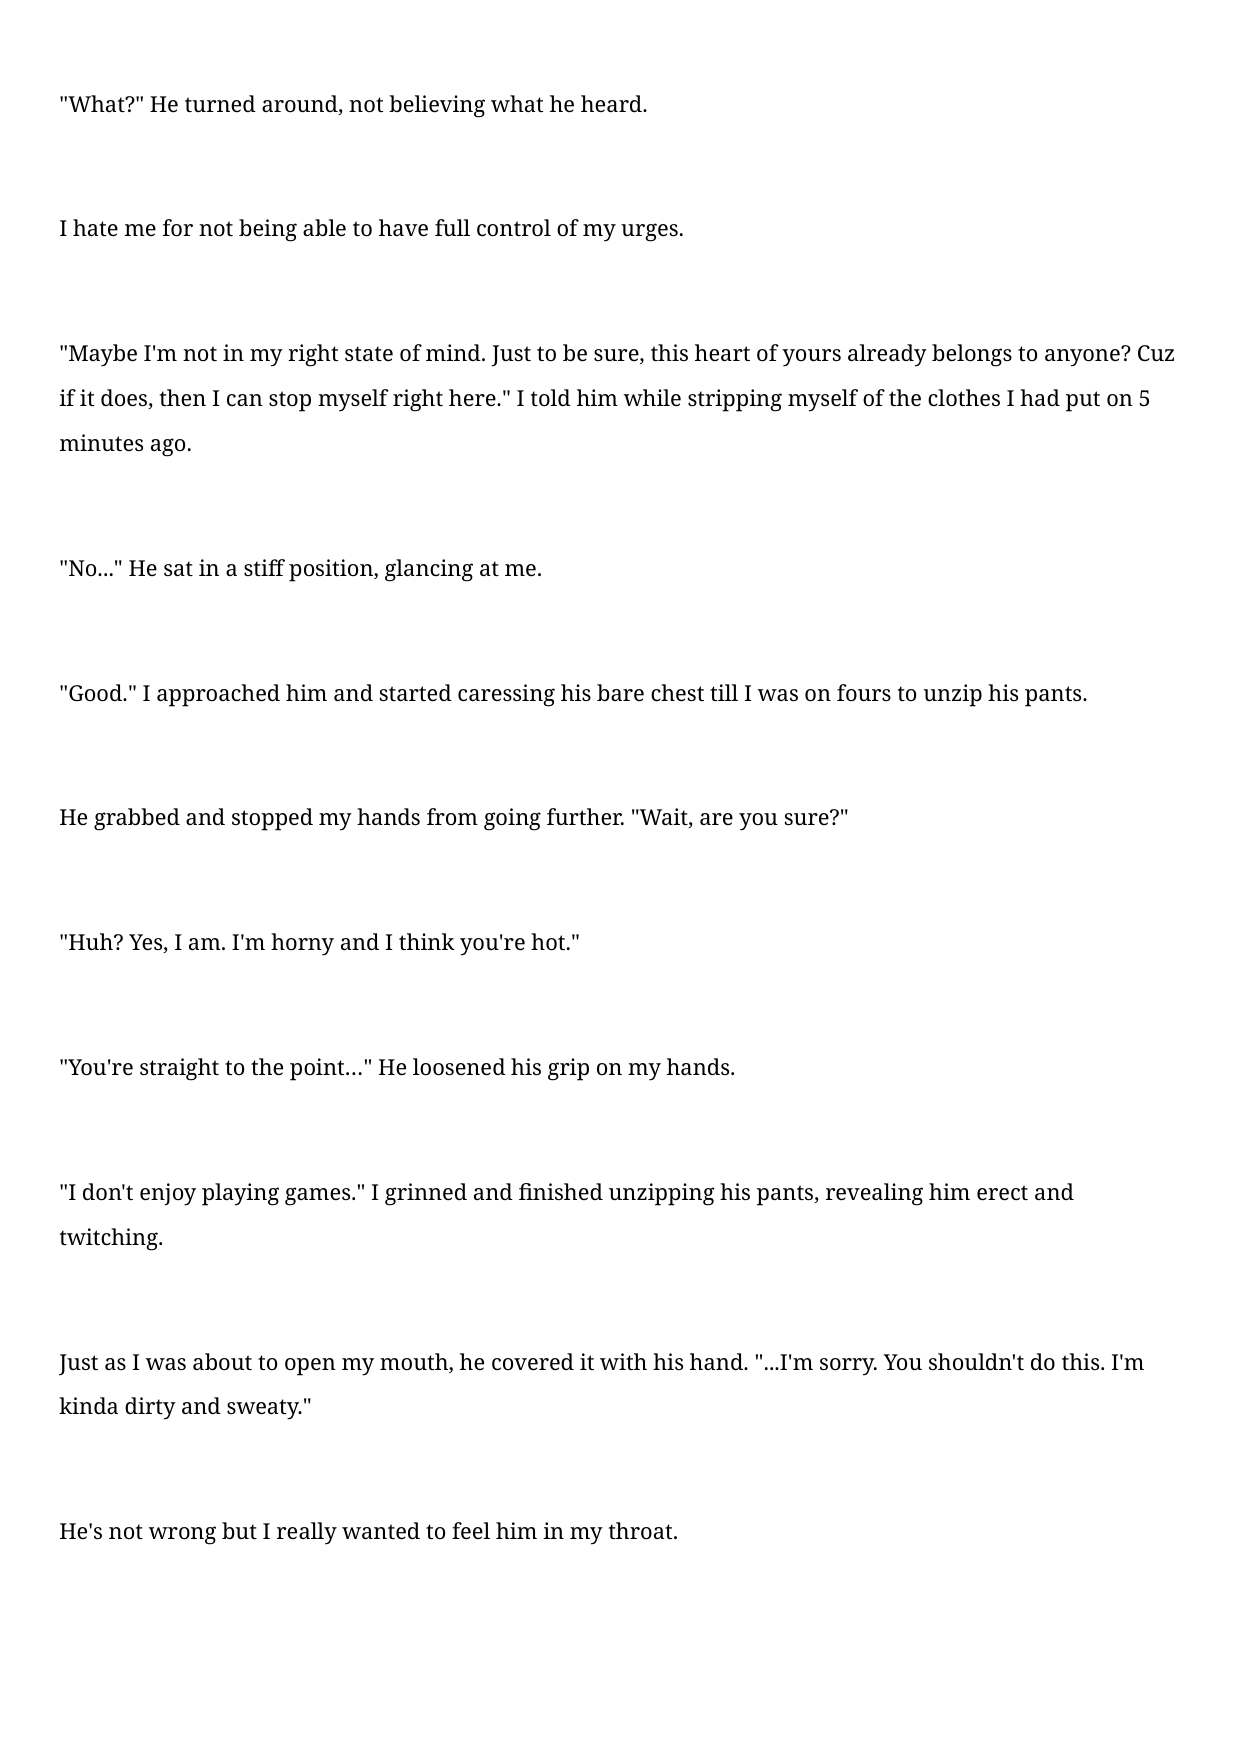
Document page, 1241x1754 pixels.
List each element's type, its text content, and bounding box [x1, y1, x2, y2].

text He grabbed and stopped my hands from going further. "Wait, are you sure?" [59, 802, 1181, 832]
text "What?" He turned around, not believing what he heard. [59, 88, 1181, 118]
text "You're straight to the point…" He loosened his grip on my hands. [59, 1052, 1181, 1082]
text "Good." I approached him and started caressing his bare chest till I was on fours to unzip his pants. [59, 677, 1181, 707]
text I hate me for not being able to have full control of my urges. [59, 213, 1181, 243]
text Just as I was about to open my mouth, he covered it with his hand. "...I'm sorry. You shouldn't do this. I'm kinda dirty and sweaty." [59, 1347, 1181, 1421]
text "Maybe I'm not in my right state of mind. Just to be sure, this heart of yours already belongs to anyone? Cuz if it does, then I can stop myself right here." I told him while stripping myself of the clothes I had put on 5 minutes ago. [59, 338, 1181, 457]
text "Huh? Yes, I am. I'm horny and I think you're hot." [59, 927, 1181, 957]
text "I don't enjoy playing games." I grinned and finished unzipping his pants, revealing him erect and twitching. [59, 1177, 1181, 1252]
text He's not wrong but I really wanted to feel him in my throat. [59, 1516, 1181, 1546]
text "No..." He sat in a stiff position, glancing at me. [59, 553, 1181, 582]
